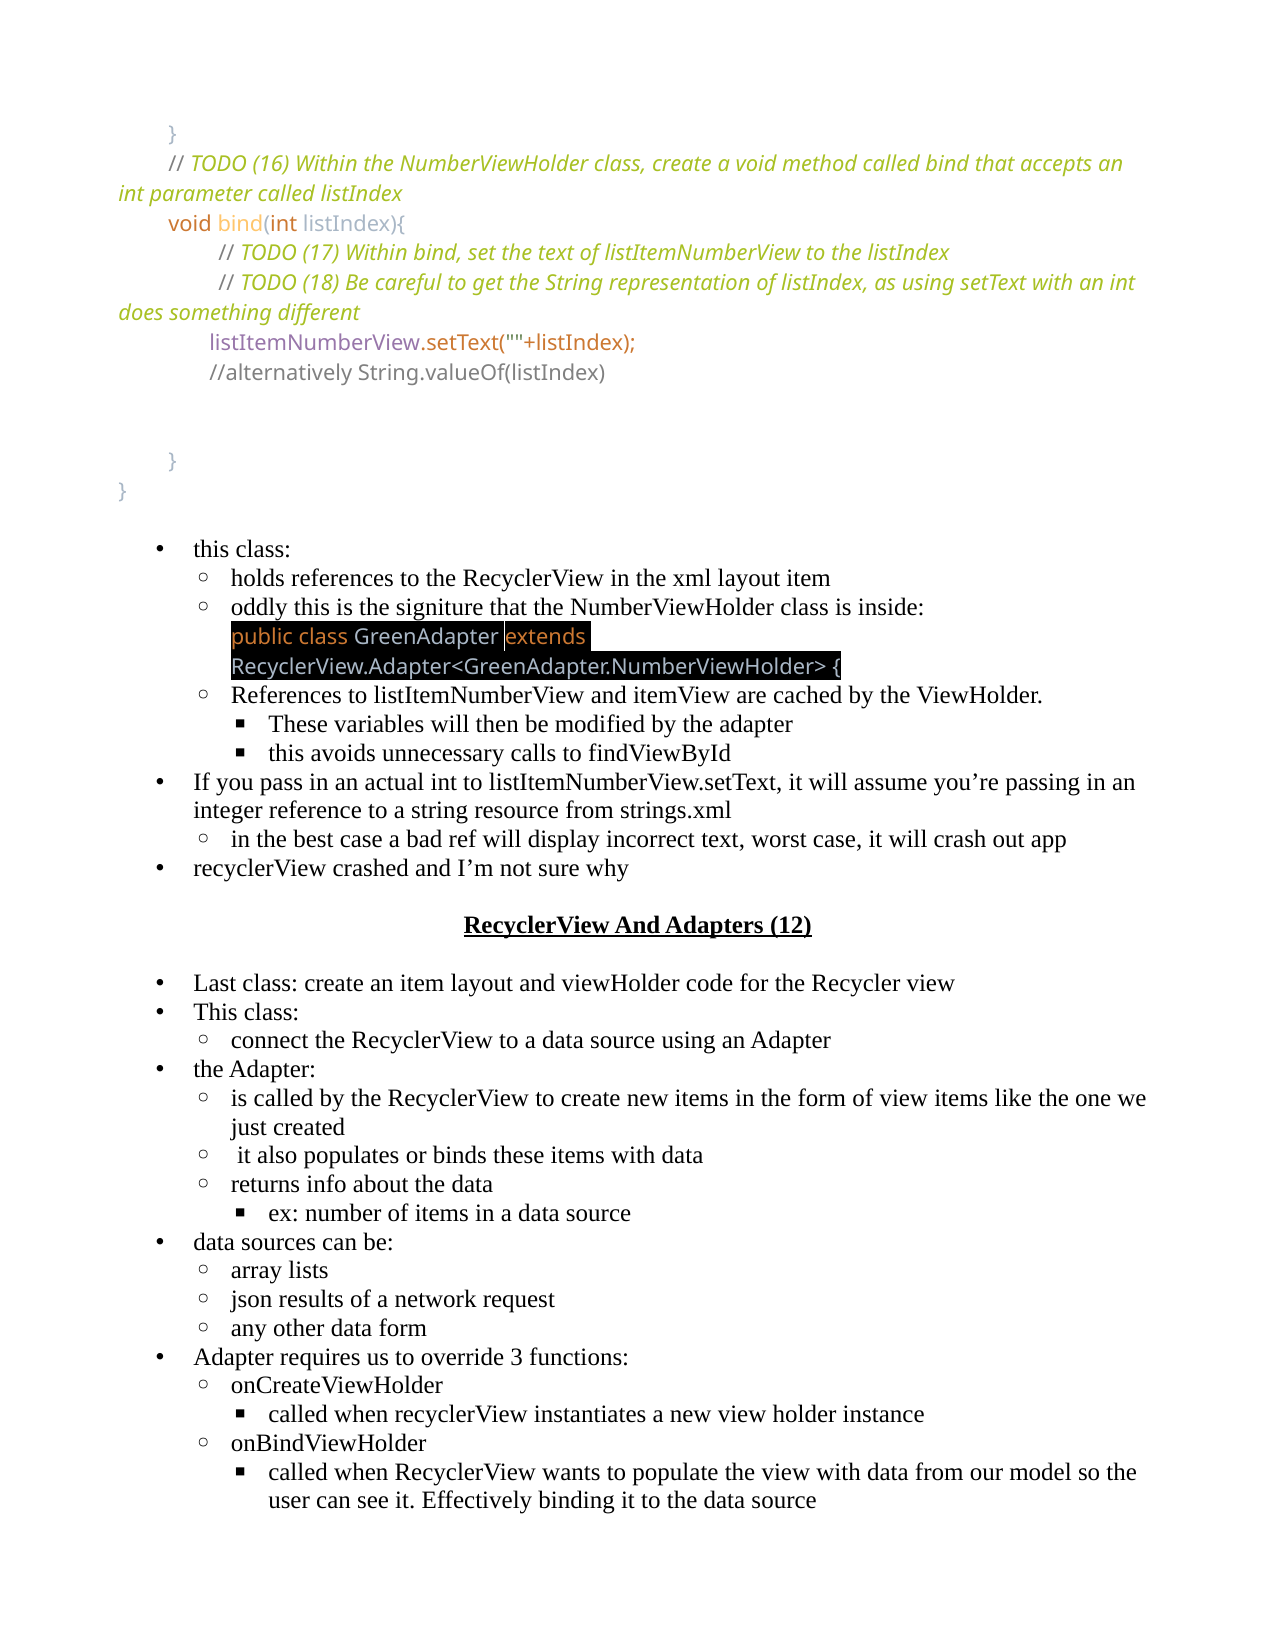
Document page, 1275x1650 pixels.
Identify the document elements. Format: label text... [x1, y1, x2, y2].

list holds references to the RecyclerView in the xml layout item [193, 563, 1157, 592]
list recyclerView crashed and I’m not sure why [156, 853, 1157, 882]
list If you pass in an actual int to listItemNumberView.setText, it will assume you’re passing in an integer reference to a string resource from strings.xml [156, 767, 1157, 824]
list is called by the RecyclerView to create new items in the form of view items like the one we just created [193, 1083, 1157, 1140]
list These variables will then be modified by the adapter [231, 709, 1157, 738]
text } [118, 475, 1157, 505]
text } [118, 118, 1157, 148]
list called when RecyclerView wants to populate the view with data from our model so the user can see it. Effectively binding it to the data source [231, 1457, 1157, 1514]
list array lists [193, 1255, 1157, 1284]
list data sources can be: [156, 1227, 1157, 1255]
list Last class: create an item layout and viewHolder code for the Recycler view [156, 968, 1157, 997]
list oddly this is the signiture that the NumberViewHolder class is inside: [193, 592, 1157, 621]
list in the best case a bad ref will display incorrect text, worst case, it will crash out app [193, 824, 1157, 853]
list json results of a network request [193, 1284, 1157, 1313]
list This class: [156, 997, 1157, 1025]
list public class GreenAdapter extends RecyclerView.Adapter<GreenAdapter.NumberViewHolder> { [193, 621, 1157, 680]
list the Adapter: [156, 1054, 1157, 1083]
list onBindViewHolder [193, 1428, 1157, 1457]
text // TODO (17) Within bind, set the text of listItemNumberView to the listIndex [118, 237, 1157, 267]
list any other data form [193, 1313, 1157, 1342]
list References to listItemNumberView and itemView are cached by the ViewHolder. [193, 680, 1157, 709]
text } [118, 446, 1157, 475]
text listItemNumberView.setText(""+listIndex); [118, 327, 1157, 356]
list connect the RecyclerView to a data source using an Adapter [193, 1025, 1157, 1054]
list Adapter requires us to override 3 functions: [156, 1342, 1157, 1370]
text //alternatively String.valueOf(listIndex) [118, 356, 1157, 386]
list it also populates or binds these items with data [193, 1140, 1157, 1169]
list this class: [156, 534, 1157, 563]
list onCreateViewHolder [193, 1370, 1157, 1399]
text RecyclerView And Adapters (12) [118, 910, 1157, 939]
list returns info about the data [193, 1169, 1157, 1198]
list ex: number of items in a data source [231, 1198, 1157, 1227]
text // TODO (18) Be careful to get the String representation of listIndex, as using setText with an int does something different [118, 267, 1157, 327]
text // TODO (16) Within the NumberViewHolder class, create a void method called bind that accepts an int parameter called listIndex [118, 148, 1157, 207]
list this avoids unnecessary calls to findViewById [231, 738, 1157, 767]
list called when recyclerView instantiates a new view holder instance [231, 1399, 1157, 1428]
text void bind(int listIndex){ [118, 207, 1157, 237]
